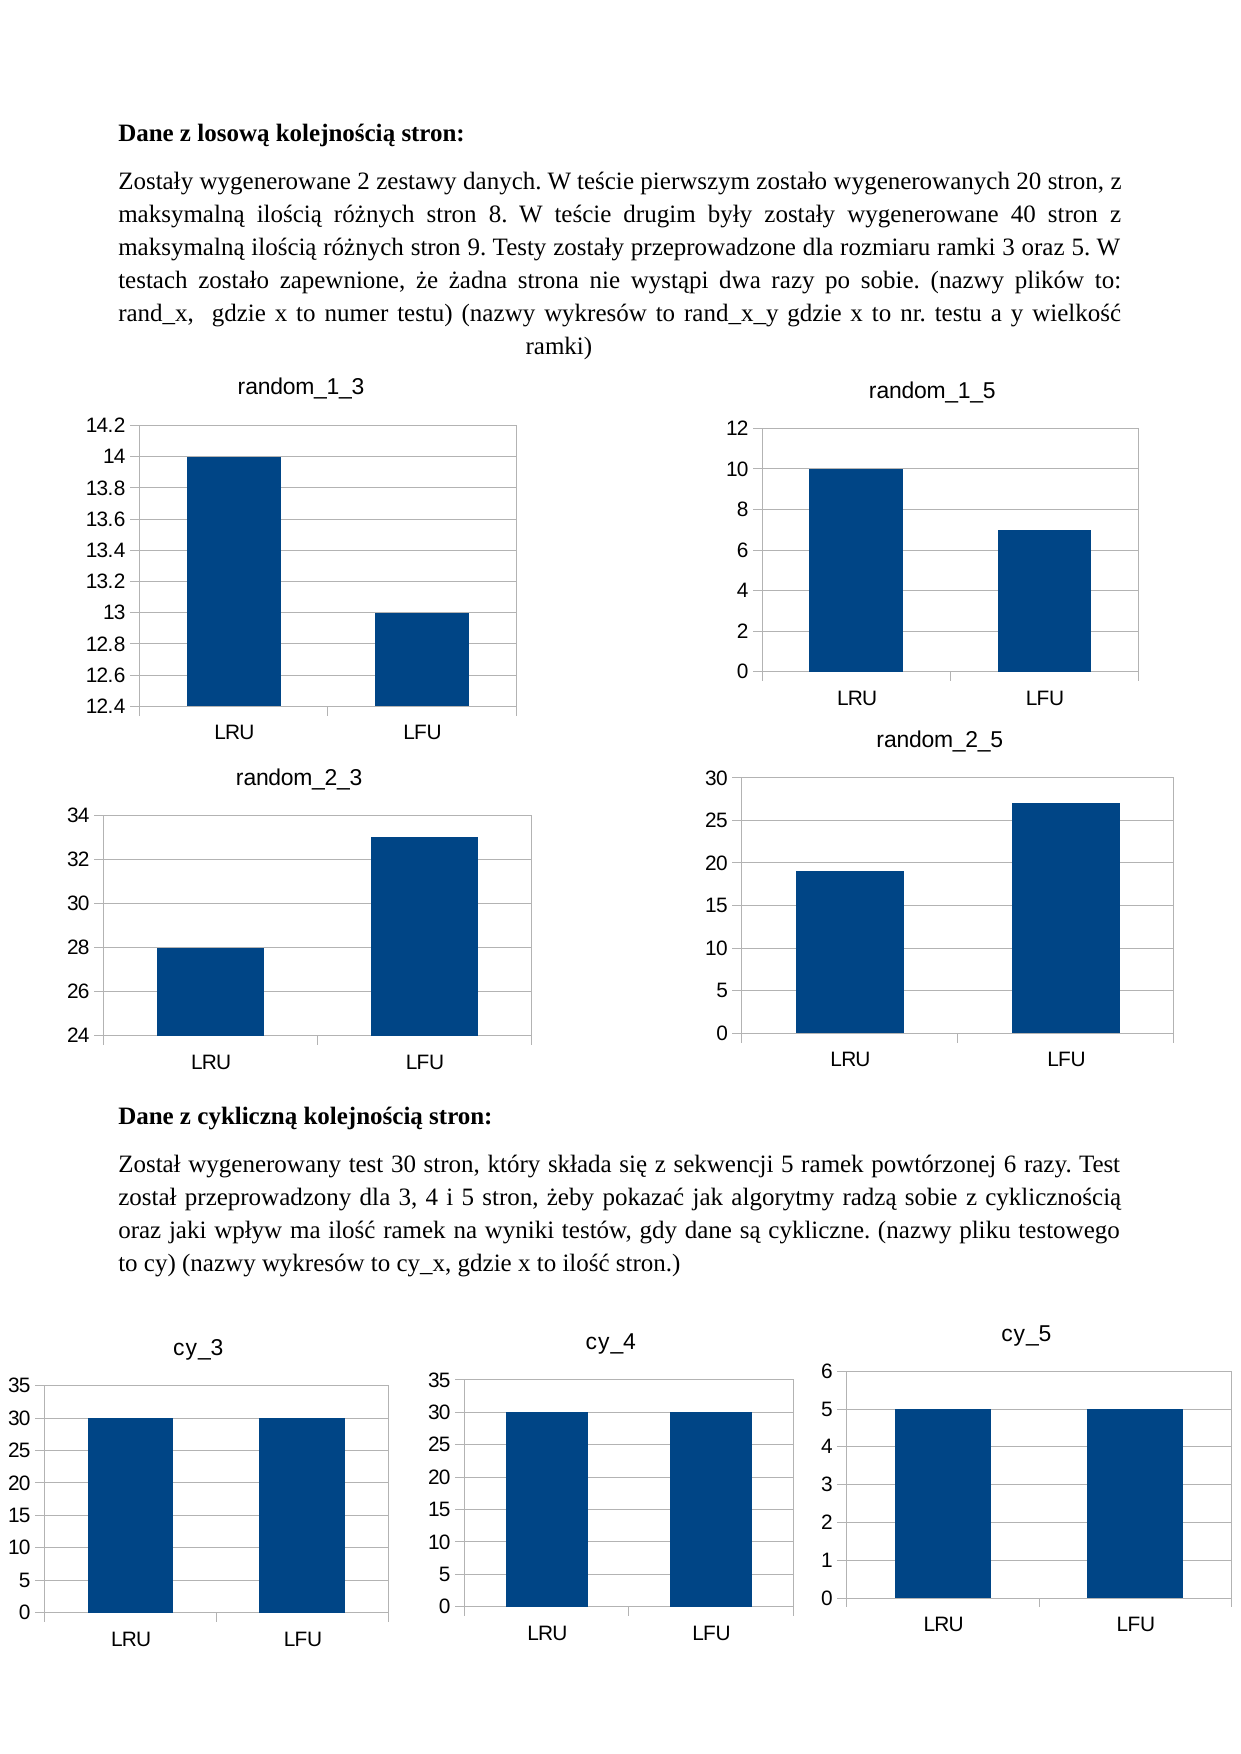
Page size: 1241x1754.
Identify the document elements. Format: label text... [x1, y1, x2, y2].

text Zostały wygenerowane 2 zestawy danych. W teście pierwszym zostało wygenerowanych 20 stron, z maksymalną ilością różnych stron 8. W teście drugim były zostały wygenerowane 40 stron z maksymalną ilością różnych stron 9. Testy zostały przeprowadzone dla rozmiaru ramki 3 oraz 5. W testach zostało zapewnione, że żadna strona nie wystąpi dwa razy po sobie. (nazwy plików to: rand_x, gdzie x to numer testu) (nazwy wykresów to rand_x_y gdzie x to nr. testu a y wielkość ramki) [118, 166, 1122, 359]
subtitle Dane z cykliczną kolejnością stron: [118, 1101, 1122, 1130]
subtitle Został wygenerowany test 30 stron, który składa się z sekwencji 5 ramek powtórzonej 6 razy. Test został przeprowadzony dla 3, 4 i 5 stron, żeby pokazać jak algorytmy radzą sobie z cyklicznością oraz jaki wpływ ma ilość ramek na wyniki testów, gdy dane są cykliczne. (nazwy pliku testowego to cy) (nazwy wykresów to cy_x, gdzie x to ilość stron.) [118, 1149, 1122, 1277]
text Dane z losową kolejnością stron: [118, 118, 1122, 147]
